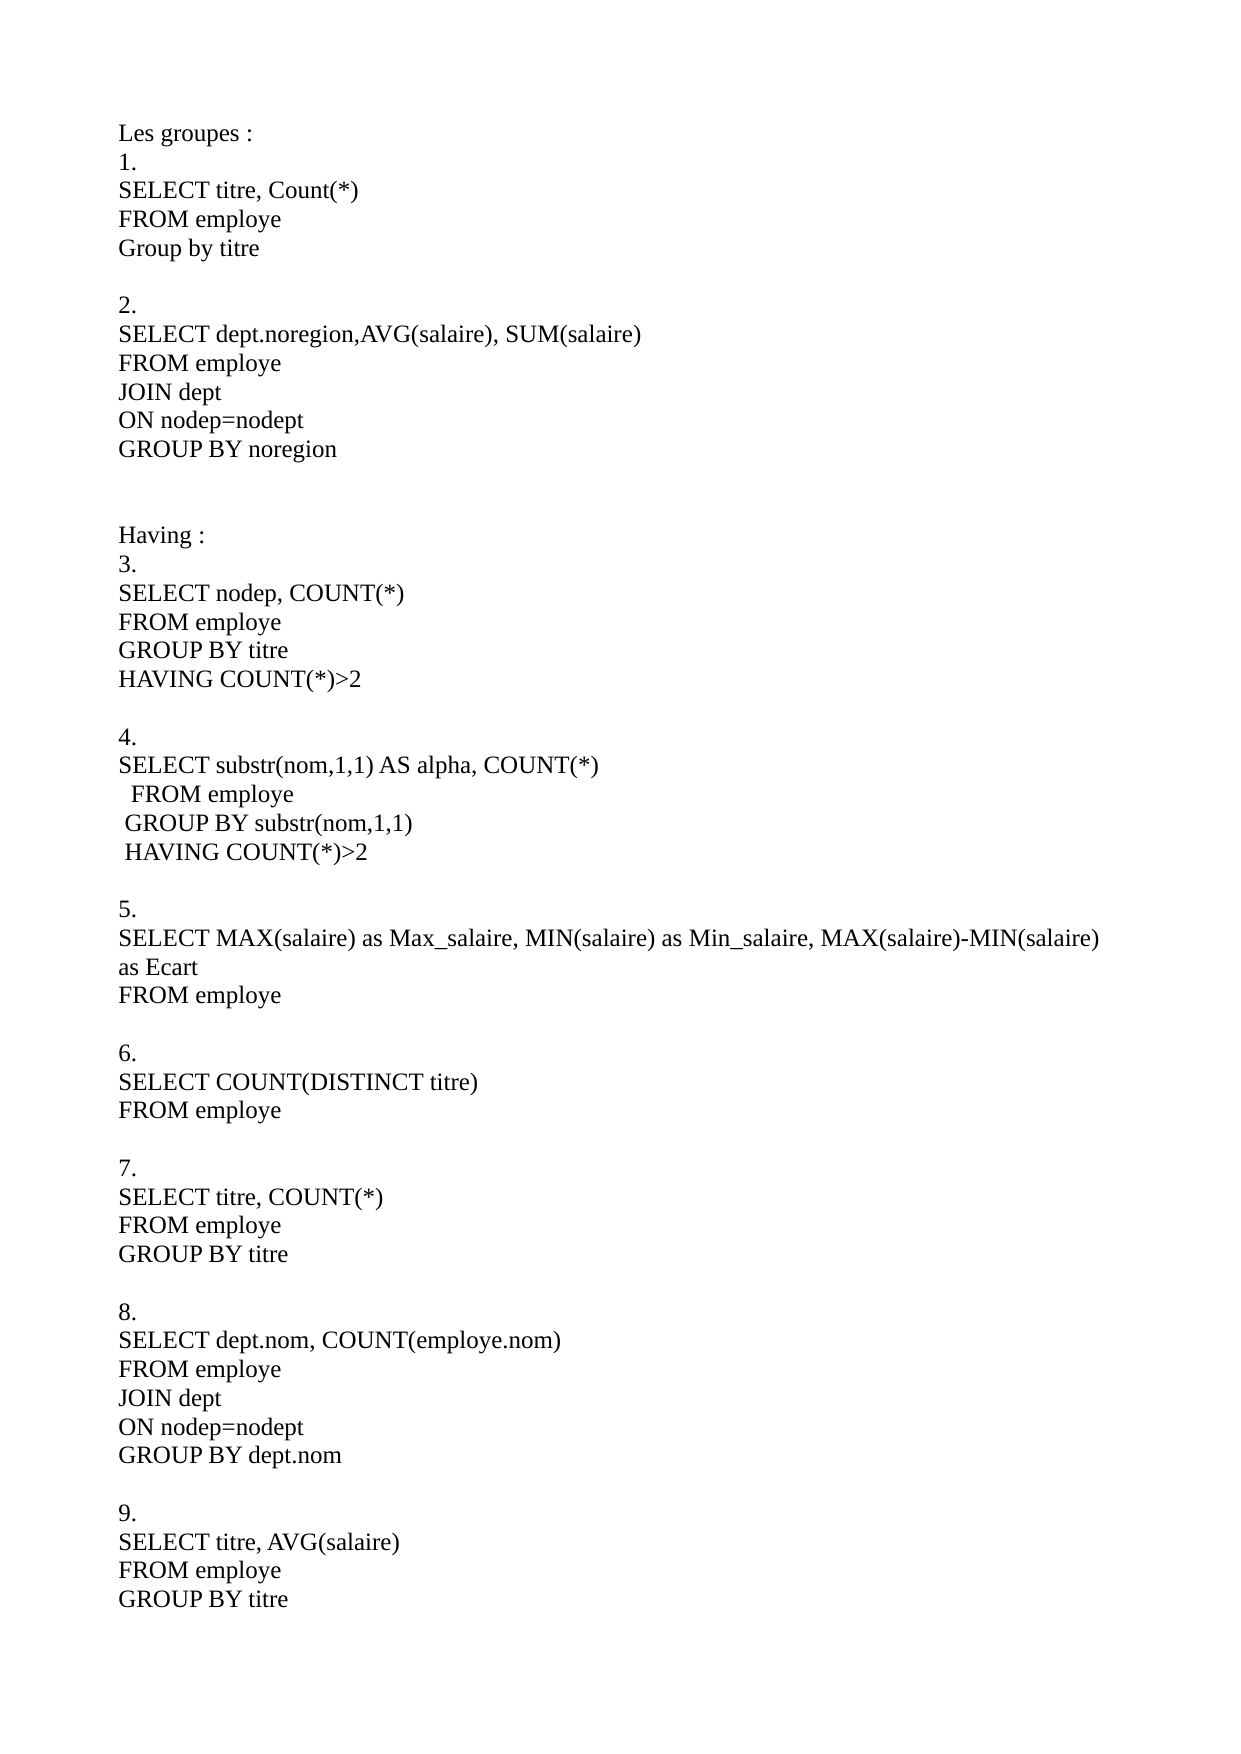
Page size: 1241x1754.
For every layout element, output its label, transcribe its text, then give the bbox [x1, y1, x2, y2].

text SELECT COUNT(DISTINCT titre) [118, 1067, 1122, 1096]
text 6. [118, 1038, 1122, 1067]
text FROM employe [118, 1354, 1122, 1383]
text SELECT titre, COUNT(*) [118, 1182, 1122, 1211]
text JOIN dept [118, 377, 1122, 406]
text GROUP BY dept.nom [118, 1441, 1122, 1469]
text JOIN dept [118, 1383, 1122, 1412]
text Having : [118, 521, 1122, 549]
text 4. [118, 722, 1122, 751]
text SELECT MAX(salaire) as Max_salaire, MIN(salaire) as Min_salaire, MAX(salaire)-MIN(salaire) as Ecart [118, 923, 1122, 981]
text SELECT titre, Count(*) [118, 176, 1122, 204]
text GROUP BY titre [118, 1584, 1122, 1613]
text HAVING COUNT(*)>2 [118, 664, 1122, 693]
text FROM employe [118, 1096, 1122, 1124]
text FROM employe [118, 779, 1122, 808]
text FROM employe [118, 1211, 1122, 1239]
text Les groupes : [118, 118, 1122, 147]
text GROUP BY noregion [118, 434, 1122, 463]
text GROUP BY titre [118, 1239, 1122, 1268]
text FROM employe [118, 981, 1122, 1009]
text FROM employe [118, 204, 1122, 233]
text SELECT dept.noregion,AVG(salaire), SUM(salaire) [118, 319, 1122, 348]
text GROUP BY titre [118, 636, 1122, 664]
text 7. [118, 1153, 1122, 1182]
text FROM employe [118, 348, 1122, 377]
text 5. [118, 894, 1122, 923]
text SELECT substr(nom,1,1) AS alpha, COUNT(*) [118, 751, 1122, 779]
text 9. [118, 1498, 1122, 1527]
text SELECT titre, AVG(salaire) [118, 1527, 1122, 1556]
text HAVING COUNT(*)>2 [118, 837, 1122, 866]
text ON nodep=nodept [118, 1412, 1122, 1441]
text 3. [118, 549, 1122, 578]
text FROM employe [118, 1556, 1122, 1584]
text SELECT nodep, COUNT(*) [118, 578, 1122, 607]
text SELECT dept.nom, COUNT(employe.nom) [118, 1326, 1122, 1354]
text 1. [118, 147, 1122, 176]
text ON nodep=nodept [118, 406, 1122, 434]
text GROUP BY substr(nom,1,1) [118, 808, 1122, 837]
text 8. [118, 1297, 1122, 1326]
text Group by titre [118, 233, 1122, 262]
text FROM employe [118, 607, 1122, 636]
text 2. [118, 291, 1122, 319]
